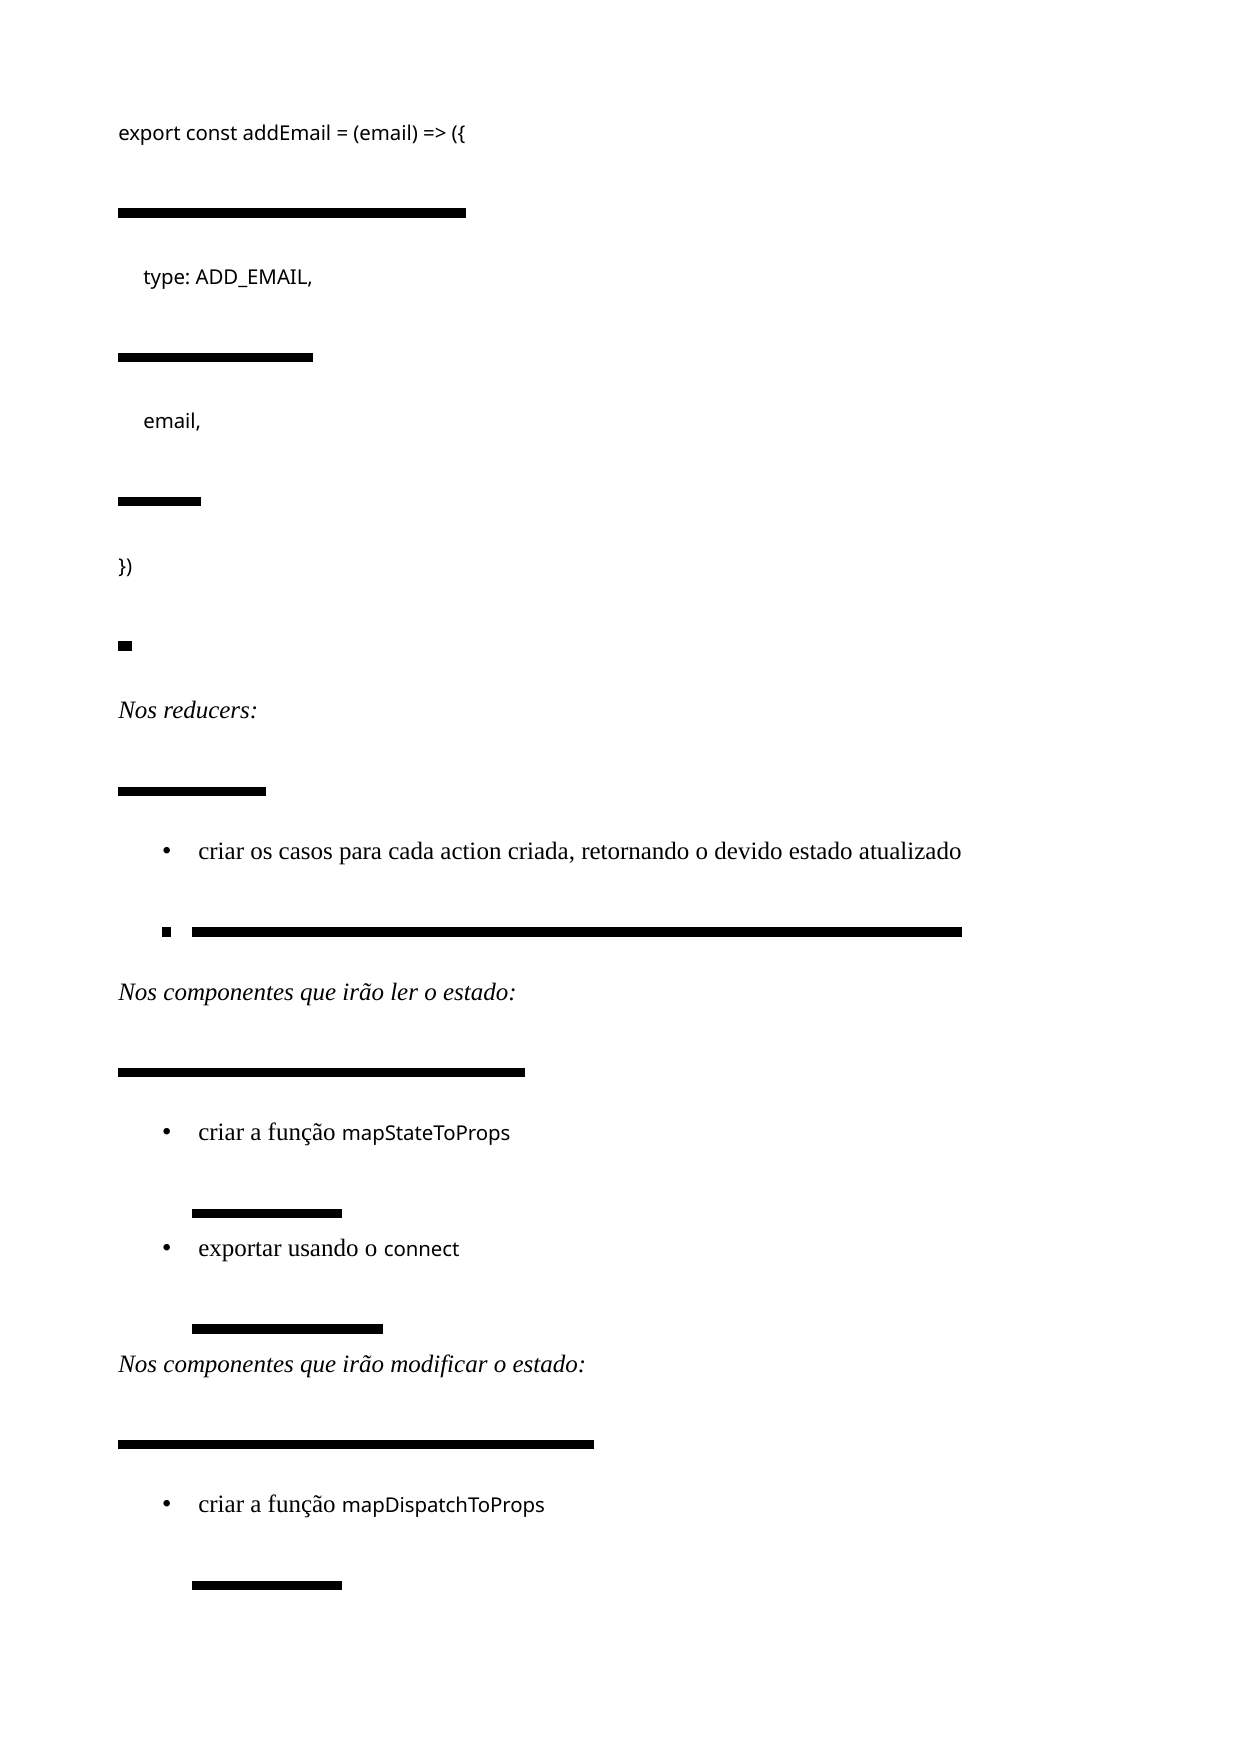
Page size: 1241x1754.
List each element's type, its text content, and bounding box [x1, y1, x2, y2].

list criar os casos para cada action criada, retornando o devido estado atualizado [162, 836, 1122, 937]
list exportar usando o connect [162, 1233, 1122, 1334]
text }) [118, 551, 1122, 651]
text export const addEmail = (email) => ({ [118, 118, 1122, 218]
list criar a função mapStateToProps [162, 1117, 1122, 1218]
text Nos reducers: [118, 696, 1122, 796]
list criar a função mapDispatchToProps [162, 1489, 1122, 1590]
text type: ADD_EMAIL, [118, 262, 1122, 362]
text email, [118, 407, 1122, 506]
text Nos componentes que irão modificar o estado: [118, 1349, 1122, 1449]
text Nos componentes que irão ler o estado: [118, 977, 1122, 1077]
